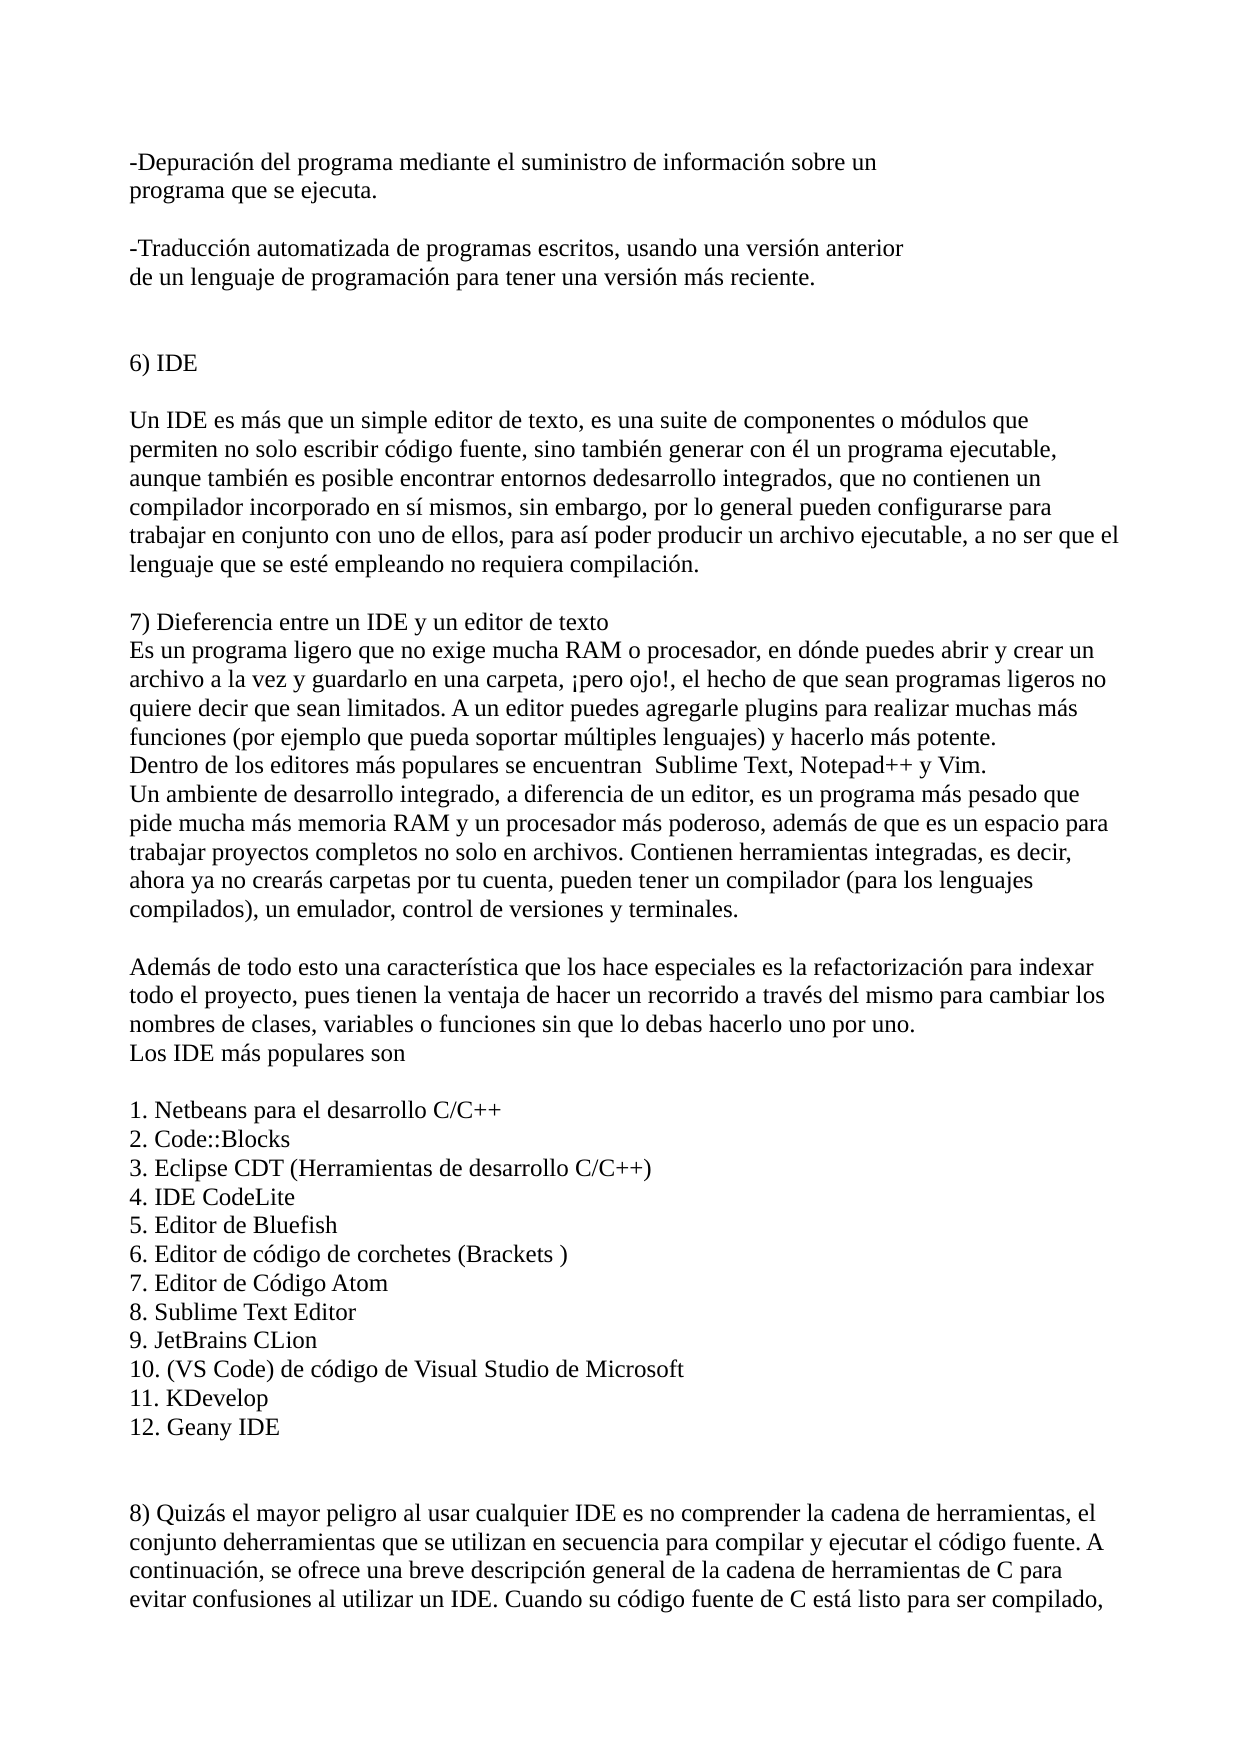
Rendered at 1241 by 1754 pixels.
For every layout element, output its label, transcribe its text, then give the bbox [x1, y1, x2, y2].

text 4. IDE CodeLite [129, 1182, 1122, 1211]
text -Depuración del programa mediante el suministro de información sobre un [129, 147, 1122, 176]
text Los IDE más populares son [129, 1038, 1122, 1067]
text -Traducción automatizada de programas escritos, usando una versión anterior [129, 233, 1122, 262]
text 6. Editor de código de corchetes (Brackets ) [129, 1239, 1122, 1268]
text 5. Editor de Bluefish [129, 1211, 1122, 1239]
text Dentro de los editores más populares se encuentran Sublime Text, Notepad++ y Vim. [129, 751, 1122, 779]
text 12. Geany IDE [129, 1412, 1122, 1441]
text 8. Sublime Text Editor [129, 1297, 1122, 1326]
text de un lenguaje de programación para tener una versión más reciente. [129, 262, 1122, 291]
text 10. (VS Code) de código de Visual Studio de Microsoft [129, 1354, 1122, 1383]
text Un ambiente de desarrollo integrado, a diferencia de un editor, es un programa más pesado que pide mucha más memoria RAM y un procesador más poderoso, además de que es un espacio para trabajar proyectos completos no solo en archivos. Contienen herramientas integradas, es decir, ahora ya no crearás carpetas por tu cuenta, pueden tener un compilador (para los lenguajes compilados), un emulador, control de versiones y terminales. [129, 779, 1122, 923]
text Además de todo esto una característica que los hace especiales es la refactorización para indexar todo el proyecto, pues tienen la ventaja de hacer un recorrido a través del mismo para cambiar los nombres de clases, variables o funciones sin que lo debas hacerlo uno por uno. [129, 952, 1122, 1038]
text Un IDE es más que un simple editor de texto, es una suite de componentes o módulos que permiten no solo escribir código fuente, sino también generar con él un programa ejecutable, aunque también es posible encontrar entornos dedesarrollo integrados, que no contienen un compilador incorporado en sí mismos, sin embargo, por lo general pueden configurarse para trabajar en conjunto con uno de ellos, para así poder producir un archivo ejecutable, a no ser que el lenguaje que se esté empleando no requiera compilación. [129, 406, 1122, 578]
text 6) IDE [129, 348, 1122, 377]
text Es un programa ligero que no exige mucha RAM o procesador, en dónde puedes abrir y crear un archivo a la vez y guardarlo en una carpeta, ¡pero ojo!, el hecho de que sean programas ligeros no quiere decir que sean limitados. A un editor puedes agregarle plugins para realizar muchas más funciones (por ejemplo que pueda soportar múltiples lenguajes) y hacerlo más potente. [129, 636, 1122, 751]
text 11. KDevelop [129, 1383, 1122, 1412]
text 1. Netbeans para el desarrollo C/C++ [129, 1096, 1122, 1124]
text 9. JetBrains CLion [129, 1326, 1122, 1354]
text 7) Dieferencia entre un IDE y un editor de texto [129, 607, 1122, 636]
text 7. Editor de Código Atom [129, 1268, 1122, 1297]
text 8) Quizás el mayor peligro al usar cualquier IDE es no comprender la cadena de herramientas, el conjunto deherramientas que se utilizan en secuencia para compilar y ejecutar el código fuente. A continuación, se ofrece una breve descripción general de la cadena de herramientas de C para evitar confusiones al utilizar un IDE. Cuando su código fuente de C está listo para ser compilado, [129, 1498, 1122, 1613]
text programa que se ejecuta. [129, 176, 1122, 204]
text 3. Eclipse CDT (Herramientas de desarrollo C/C++) [129, 1153, 1122, 1182]
text 2. Code::Blocks [129, 1124, 1122, 1153]
